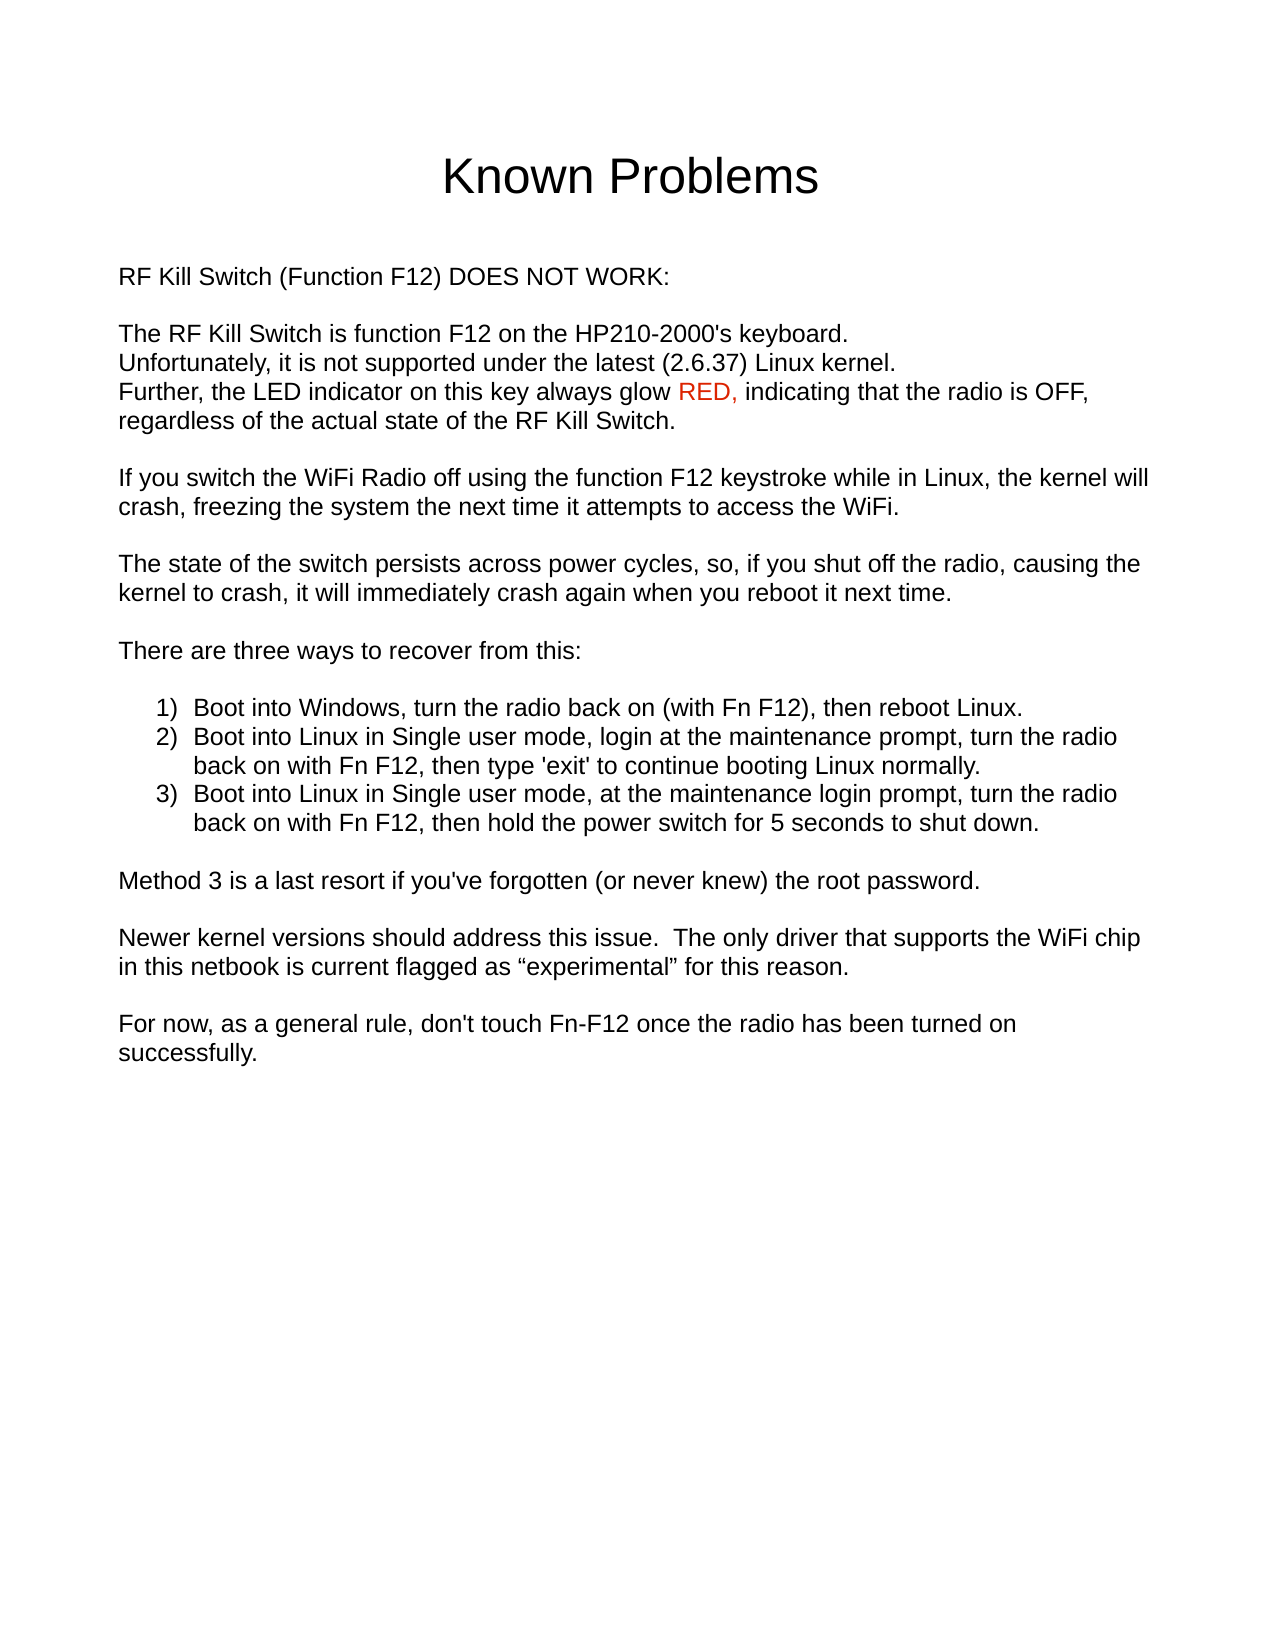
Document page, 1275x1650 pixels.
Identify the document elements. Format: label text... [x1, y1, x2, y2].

text There are three ways to recover from this: [118, 636, 1157, 664]
list Boot into Linux in Single user mode, login at the maintenance prompt, turn the radio back on with Fn F12, then type 'exit' to continue booting Linux normally. [156, 722, 1157, 779]
text Unfortunately, it is not supported under the latest (2.6.37) Linux kernel. [118, 348, 1157, 377]
text The RF Kill Switch is function F12 on the HP210-2000's keyboard. [118, 319, 1157, 348]
text RF Kill Switch (Function F12) DOES NOT WORK: [118, 262, 1157, 291]
text If you switch the WiFi Radio off using the function F12 keystroke while in Linux, the kernel will crash, freezing the system the next time it attempts to access the WiFi. [118, 463, 1157, 521]
list Boot into Windows, turn the radio back on (with Fn F12), then reboot Linux. [156, 693, 1157, 722]
text For now, as a general rule, don't touch Fn-F12 once the radio has been turned on successfully. [118, 1009, 1157, 1067]
text Newer kernel versions should address this issue. The only driver that supports the WiFi chip in this netbook is current flagged as “experimental” for this reason. [118, 923, 1157, 981]
text The state of the switch persists across power cycles, so, if you shut off the radio, causing the kernel to crash, it will immediately crash again when you reboot it next time. [118, 549, 1157, 607]
text Method 3 is a last resort if you've forgotten (or never knew) the root password. [118, 866, 1157, 894]
list Boot into Linux in Single user mode, at the maintenance login prompt, turn the radio back on with Fn F12, then hold the power switch for 5 seconds to shut down. [156, 779, 1157, 837]
text Known Problems [118, 147, 1157, 204]
text Further, the LED indicator on this key always glow RED, indicating that the radio is OFF, regardless of the actual state of the RF Kill Switch. [118, 377, 1157, 434]
